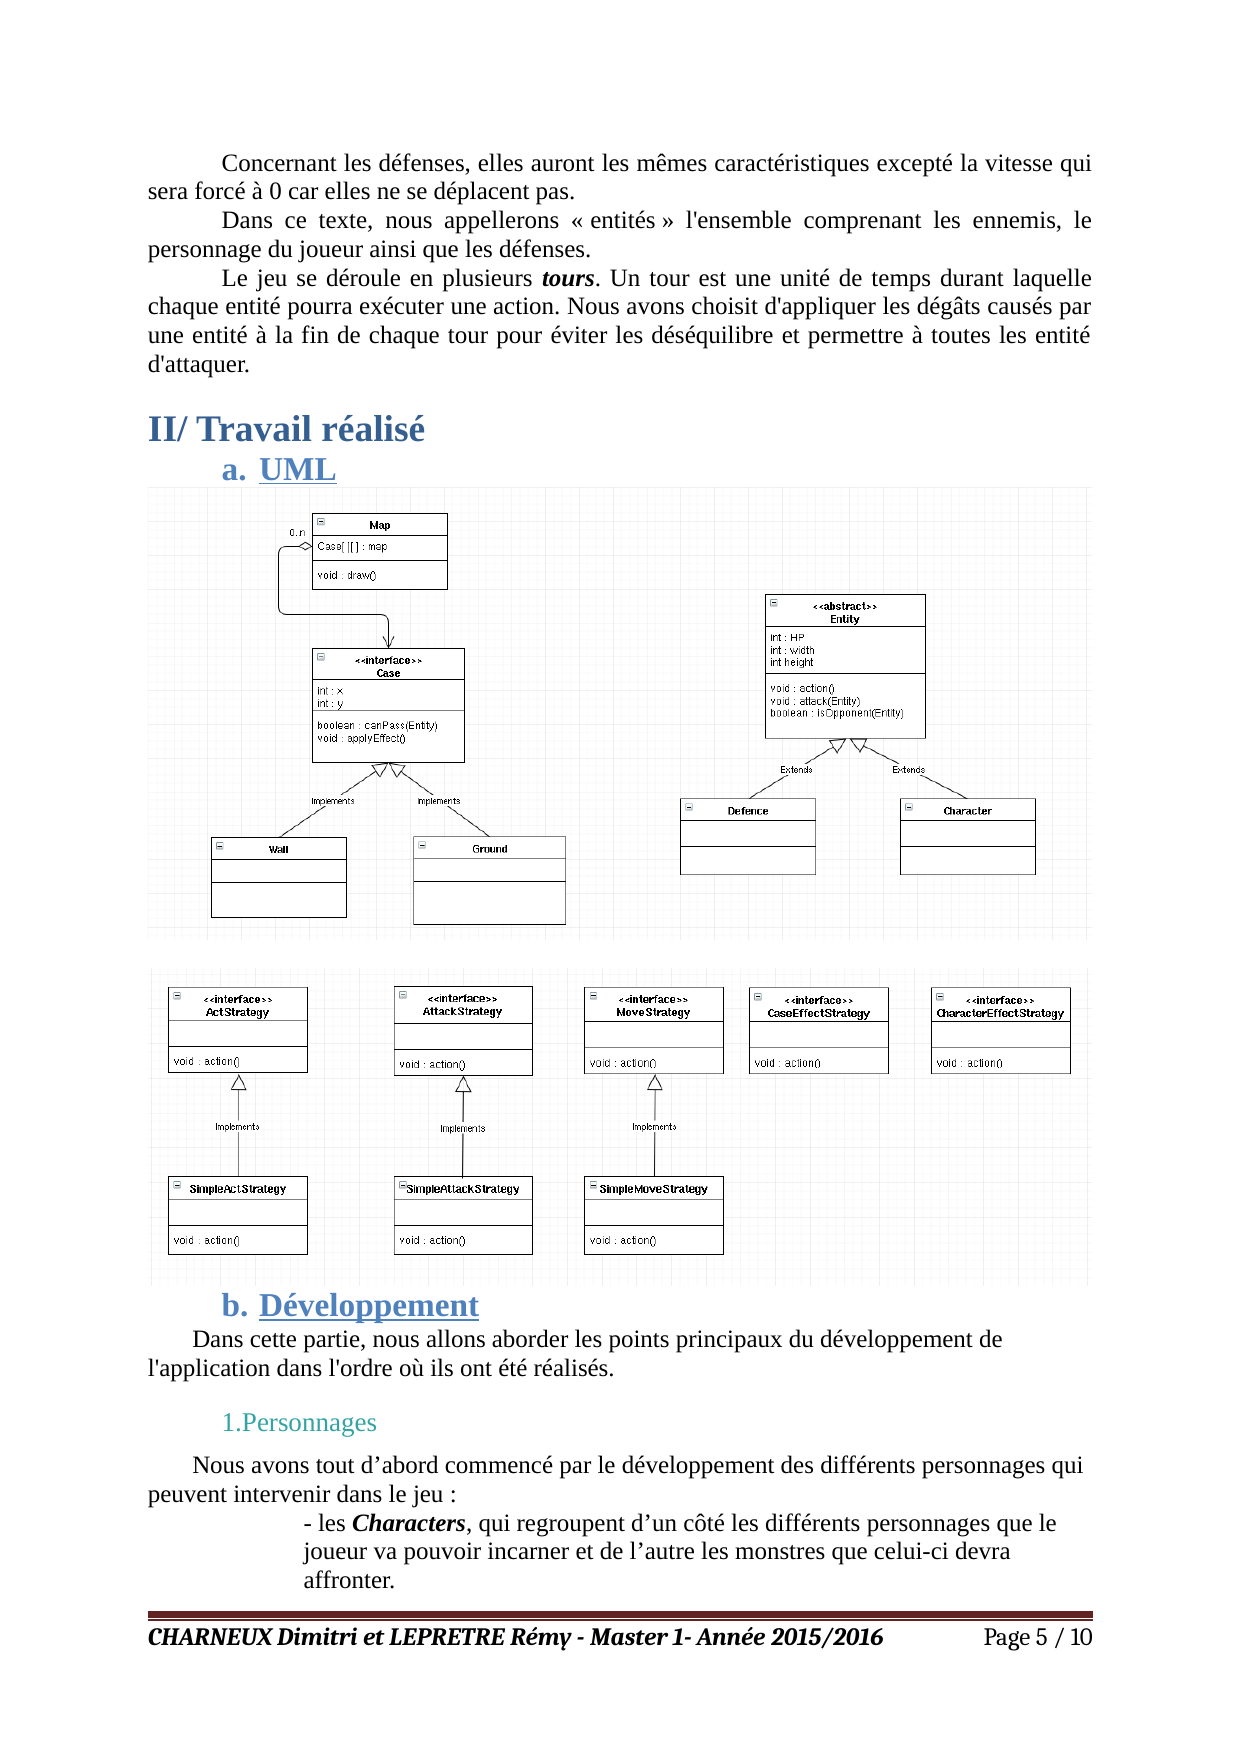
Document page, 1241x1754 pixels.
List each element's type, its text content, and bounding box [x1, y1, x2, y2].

subtitle Développement [221, 1286, 1093, 1324]
text Dans ce texte, nous appellerons « entités » l'ensemble comprenant les ennemis, le personnage du joueur ainsi que les défenses. [148, 205, 1093, 263]
subtitle UML [221, 449, 1093, 487]
text Concernant les défenses, elles auront les mêmes caractéristiques excepté la vitesse qui sera forcé à 0 car elles ne se déplacent pas. [148, 148, 1093, 205]
text Le jeu se déroule en plusieurs tours. Un tour est une unité de temps durant laquelle chaque entité pourra exécuter une action. Nous avons choisit d'appliquer les dégâts causés par une entité à la fin de chaque tour pour éviter les déséquilibre et permettre à toutes les entité d'attaquer. [148, 263, 1093, 378]
picture [147, 968, 1092, 1286]
text Dans cette partie, nous allons aborder les points principaux du développement de l'application dans l'ordre où ils ont été réalisés. [148, 1324, 1093, 1382]
picture [147, 487, 1093, 940]
subtitle II/ Travail réalisé [148, 406, 1093, 449]
subtitle 1.Personnages [148, 1407, 1093, 1438]
list - les Characters, qui regroupent d’un côté les différents personnages que le joueur va pouvoir incarner et de l’autre les monstres que celui-ci devra affronter. [303, 1508, 1093, 1594]
text Nous avons tout d’abord commencé par le développement des différents personnages qui peuvent intervenir dans le jeu : [148, 1450, 1093, 1508]
